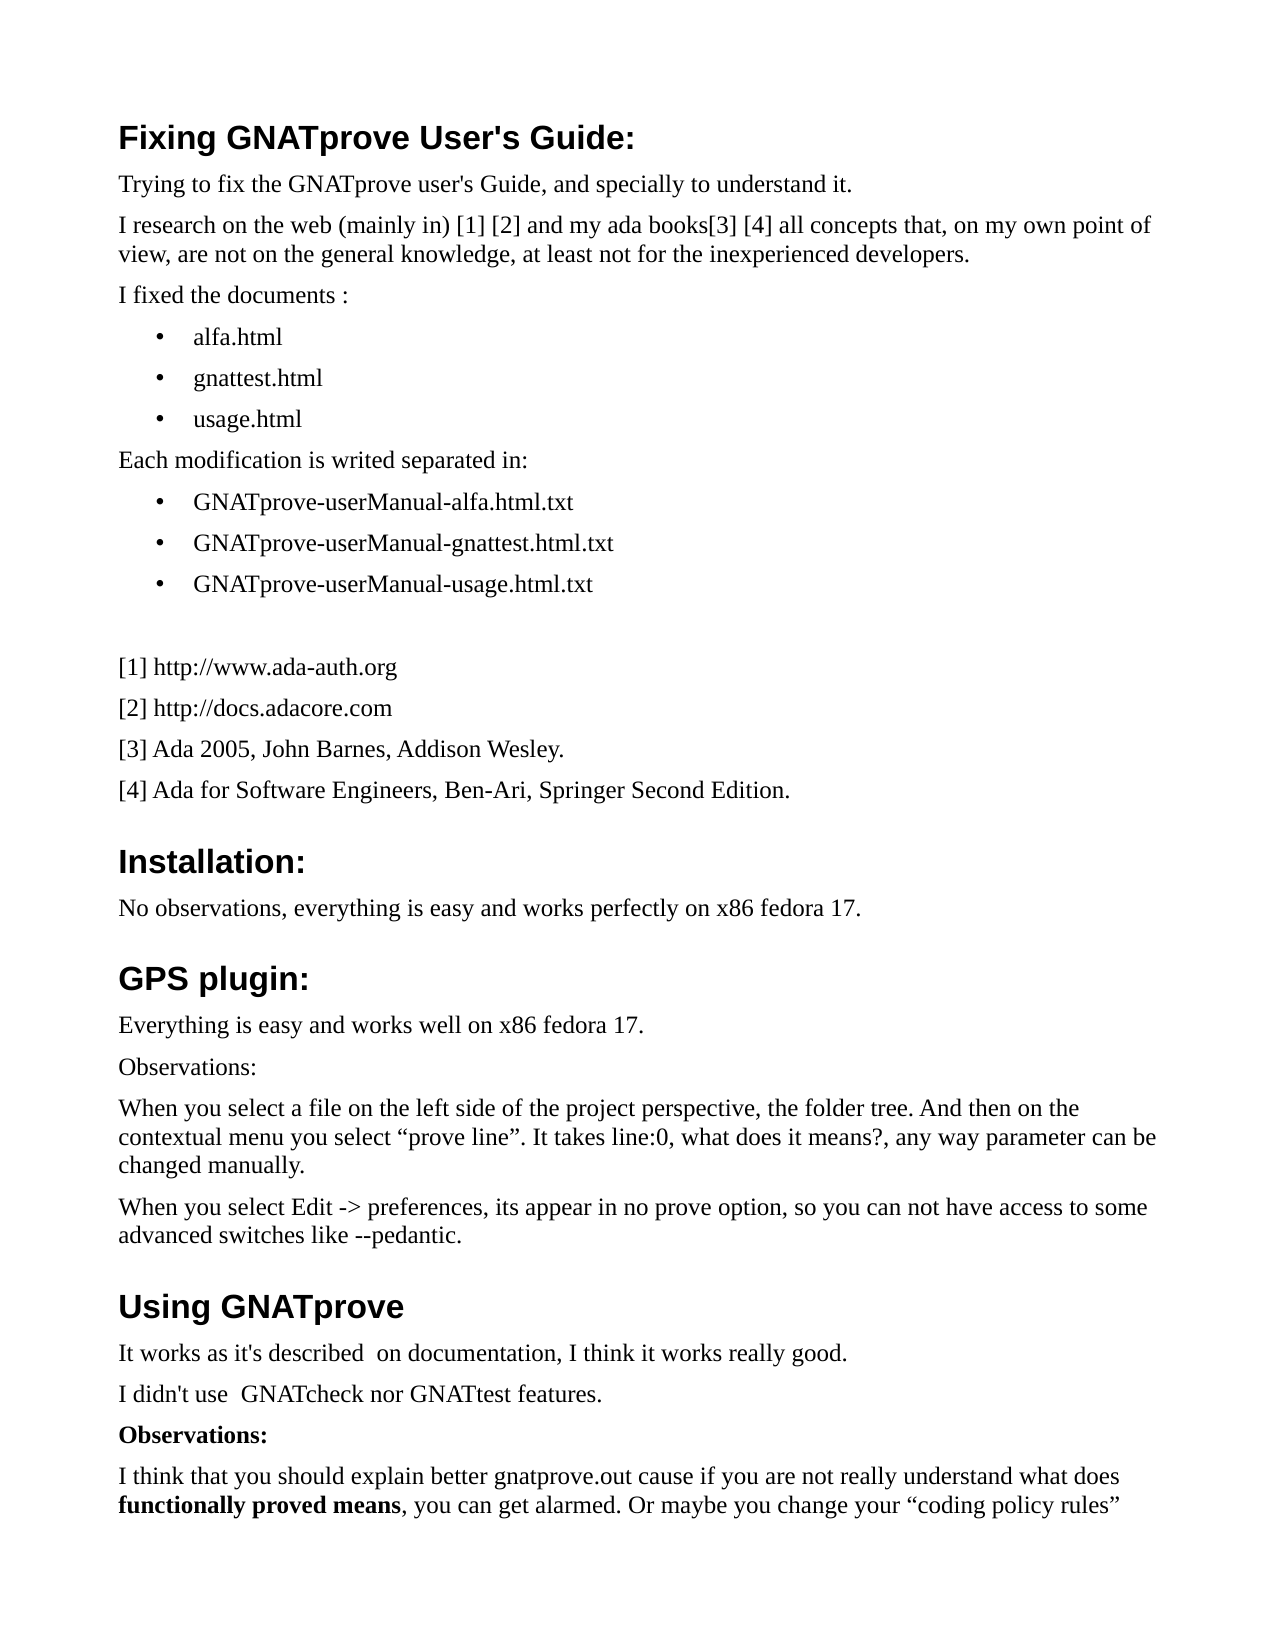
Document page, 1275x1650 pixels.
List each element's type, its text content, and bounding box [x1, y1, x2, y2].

text I didn't use GNATcheck nor GNATtest features. [118, 1379, 1157, 1408]
text Everything is easy and works well on x86 fedora 17. [118, 1010, 1157, 1039]
subtitle Installation: [118, 842, 1157, 880]
list usage.html [156, 404, 1157, 433]
text Trying to fix the GNATprove user's Guide, and specially to understand it. [118, 169, 1157, 198]
text I think that you should explain better gnatprove.out cause if you are not really understand what does functionally proved means, you can get alarmed. Or maybe you change your “coding policy rules” [118, 1461, 1157, 1519]
text Observations: [118, 1420, 1157, 1449]
text Each modification is writed separated in: [118, 446, 1157, 474]
list gnattest.html [156, 363, 1157, 392]
text Observations: [118, 1052, 1157, 1080]
text [1] http://www.ada-auth.org [118, 652, 1157, 681]
text When you select Edit -> preferences, its appear in no prove option, so you can not have access to some advanced switches like --pedantic. [118, 1192, 1157, 1249]
text [2] http://docs.adacore.com [118, 693, 1157, 722]
subtitle GPS plugin: [118, 959, 1157, 998]
subtitle Using GNATprove [118, 1287, 1157, 1325]
list GNATprove-userManual-usage.html.txt [156, 569, 1157, 598]
text I fixed the documents : [118, 281, 1157, 309]
text No observations, everything is easy and works perfectly on x86 fedora 17. [118, 893, 1157, 922]
text [4] Ada for Software Engineers, Ben-Ari, Springer Second Edition. [118, 776, 1157, 804]
text It works as it's described on documentation, I think it works really good. [118, 1338, 1157, 1366]
list alfa.html [156, 322, 1157, 351]
text When you select a file on the left side of the project perspective, the folder tree. And then on the contextual menu you select “prove line”. It takes line:0, what does it means?, any way parameter can be changed manually. [118, 1093, 1157, 1179]
list GNATprove-userManual-alfa.html.txt [156, 487, 1157, 516]
list GNATprove-userManual-gnattest.html.txt [156, 528, 1157, 557]
subtitle Fixing GNATprove User's Guide: [118, 118, 1157, 157]
text [3] Ada 2005, John Barnes, Addison Wesley. [118, 734, 1157, 763]
text I research on the web (mainly in) [1] [2] and my ada books[3] [4] all concepts that, on my own point of view, are not on the general knowledge, at least not for the inexperienced developers. [118, 211, 1157, 268]
